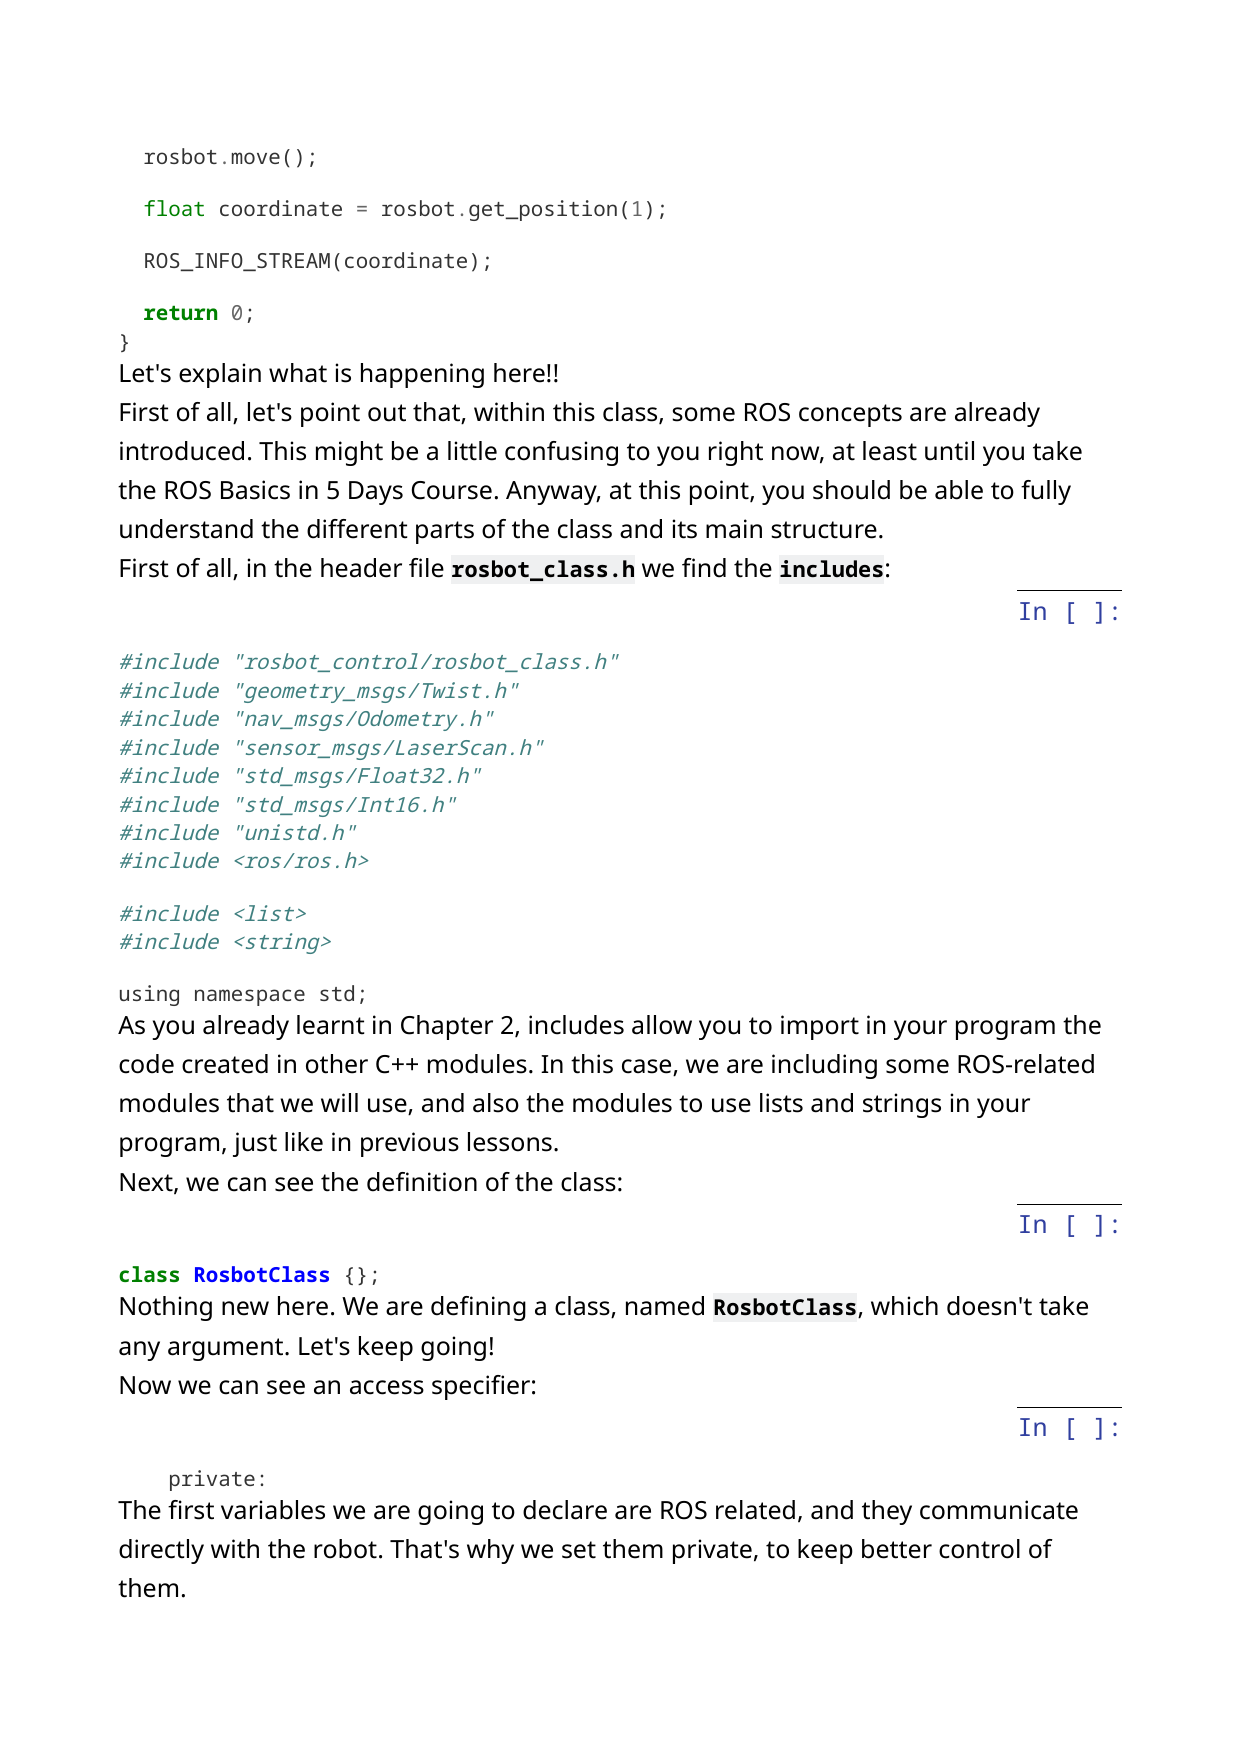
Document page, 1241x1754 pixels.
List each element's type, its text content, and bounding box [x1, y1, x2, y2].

text Now we can see an access specifier: [118, 1367, 1122, 1401]
text class RosbotClass {}; [118, 1261, 1122, 1289]
text #include "sensor_msgs/LaserScan.h" [118, 733, 1122, 761]
text } [118, 327, 1122, 355]
text In [ ]: [118, 1203, 1122, 1241]
text #include "geometry_msgs/Twist.h" [118, 676, 1122, 704]
text #include <list> [118, 899, 1122, 927]
text rosbot.move(); [118, 142, 1122, 170]
text #include "unistd.h" [118, 818, 1122, 847]
text The first variables we are going to declare are ROS related, and they communicate directly with the robot. That's why we set them private, to keep better control of them. [118, 1492, 1122, 1605]
text #include "std_msgs/Int16.h" [118, 790, 1122, 818]
text ROS_INFO_STREAM(coordinate); [118, 246, 1122, 275]
text As you already learnt in Chapter 2, includes allow you to import in your program the code created in other C++ modules. In this case, we are including some ROS-related modules that we will use, and also the modules to use lists and strings in your program, just like in previous lessons. [118, 1008, 1122, 1159]
text First of all, in the header file rosbot_class.h we find the includes: [118, 551, 1122, 585]
text Next, we can see the definition of the class: [118, 1164, 1122, 1198]
text Let's explain what is happening here!! [118, 355, 1122, 389]
text #include "rosbot_control/rosbot_class.h" [118, 647, 1122, 676]
text float coordinate = rosbot.get_position(1); [118, 194, 1122, 222]
text #include "std_msgs/Float32.h" [118, 761, 1122, 790]
text #include <ros/ros.h> [118, 847, 1122, 875]
text Nothing new here. We are defining a class, named RosbotClass, which doesn't take any argument. Let's keep going! [118, 1289, 1122, 1362]
text In [ ]: [118, 590, 1122, 627]
text In [ ]: [118, 1407, 1122, 1444]
text private: [118, 1464, 1122, 1492]
text using namespace std; [118, 979, 1122, 1008]
text #include <string> [118, 927, 1122, 956]
text return 0; [118, 298, 1122, 327]
text #include "nav_msgs/Odometry.h" [118, 704, 1122, 733]
text First of all, let's point out that, within this class, some ROS concepts are already introduced. This might be a little confusing to you right now, at least until you take the ROS Basics in 5 Days Course. Anyway, at this point, you should be able to fully understand the different parts of the class and its main structure. [118, 394, 1122, 546]
